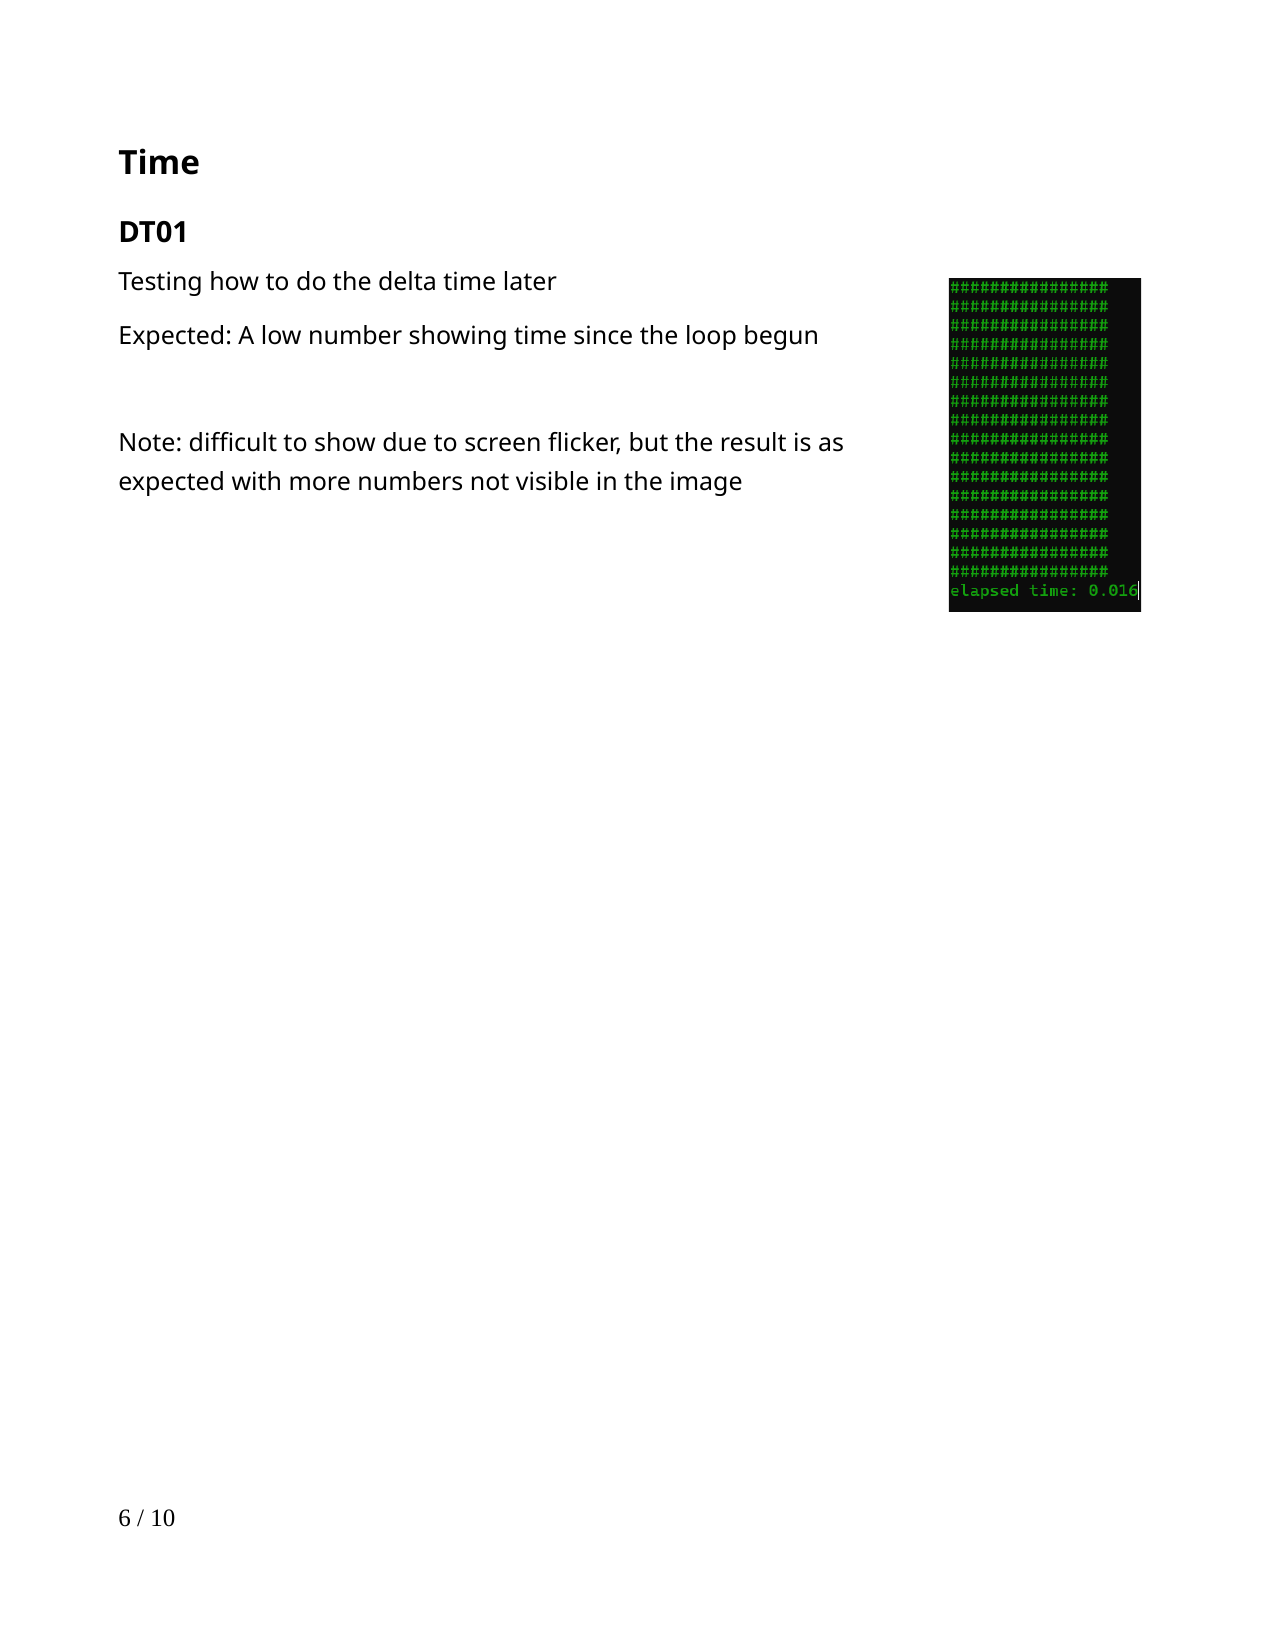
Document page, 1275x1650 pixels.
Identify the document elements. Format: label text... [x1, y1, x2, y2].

text Note: difficult to show due to screen flicker, but the result is as expected with more numbers not visible in the image [118, 425, 948, 498]
subtitle DT01 [118, 211, 1157, 251]
subtitle Time [118, 139, 1157, 184]
text Expected: A low number showing time since the loop begun [118, 317, 948, 351]
picture [948, 278, 1142, 612]
text Testing how to do the delta time later [118, 264, 1157, 298]
